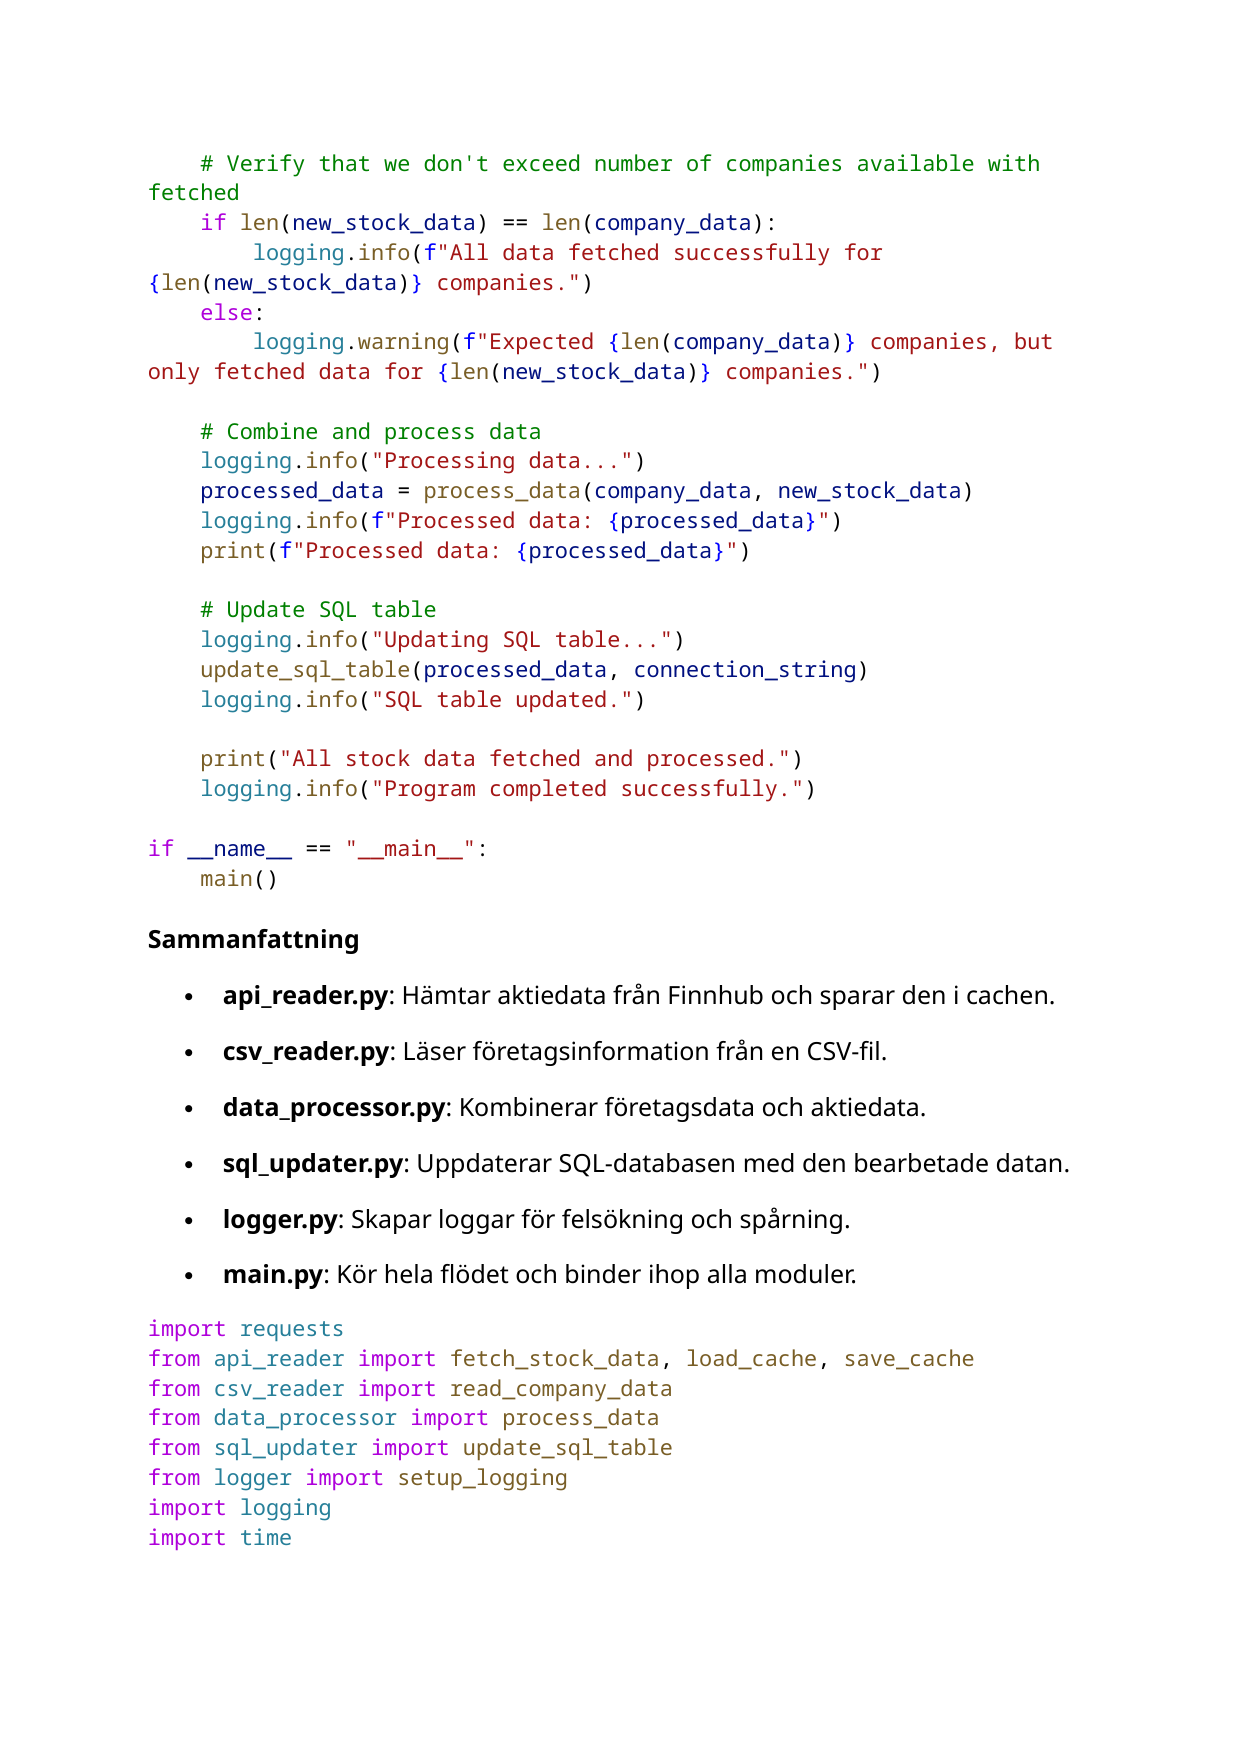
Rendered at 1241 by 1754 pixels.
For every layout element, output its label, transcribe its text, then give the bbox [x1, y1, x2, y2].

text import requests [148, 1313, 1093, 1343]
text logging.warning(f"Expected {len(company_data)} companies, but only fetched data for {len(new_stock_data)} companies.") [148, 326, 1093, 386]
text import time [148, 1522, 1093, 1551]
text main() [148, 863, 1093, 892]
text print(f"Processed data: {processed_data}") [148, 535, 1093, 565]
text if len(new_stock_data) == len(company_data): [148, 207, 1093, 237]
text from csv_reader import read_company_data [148, 1373, 1093, 1402]
text # Combine and process data [148, 416, 1093, 446]
text from api_reader import fetch_stock_data, load_cache, save_cache [148, 1343, 1093, 1373]
text from sql_updater import update_sql_table [148, 1432, 1093, 1462]
text from logger import setup_logging [148, 1462, 1093, 1492]
text # Update SQL table [148, 594, 1093, 624]
list logger.py: Skapar loggar för felsökning och spårning. [185, 1201, 1093, 1235]
text Sammanfattning [148, 922, 1093, 956]
text from data_processor import process_data [148, 1402, 1093, 1432]
text update_sql_table(processed_data, connection_string) [148, 654, 1093, 684]
list main.py: Kör hela flödet och binder ihop alla moduler. [185, 1257, 1093, 1291]
text logging.info("SQL table updated.") [148, 684, 1093, 714]
text logging.info(f"All data fetched successfully for {len(new_stock_data)} companies.") [148, 237, 1093, 297]
text logging.info("Updating SQL table...") [148, 624, 1093, 654]
text logging.info("Program completed successfully.") [148, 773, 1093, 803]
text print("All stock data fetched and processed.") [148, 743, 1093, 773]
text import logging [148, 1492, 1093, 1522]
list csv_reader.py: Läser företagsinformation från en CSV-fil. [185, 1034, 1093, 1068]
text processed_data = process_data(company_data, new_stock_data) [148, 475, 1093, 505]
text logging.info("Processing data...") [148, 446, 1093, 475]
list sql_updater.py: Uppdaterar SQL-databasen med den bearbetade datan. [185, 1146, 1093, 1179]
text else: [148, 297, 1093, 326]
text logging.info(f"Processed data: {processed_data}") [148, 505, 1093, 535]
list api_reader.py: Hämtar aktiedata från Finnhub och sparar den i cachen. [185, 978, 1093, 1012]
text if __name__ == "__main__": [148, 833, 1093, 863]
text # Verify that we don't exceed number of companies available with fetched [148, 148, 1093, 207]
list data_processor.py: Kombinerar företagsdata och aktiedata. [185, 1090, 1093, 1124]
